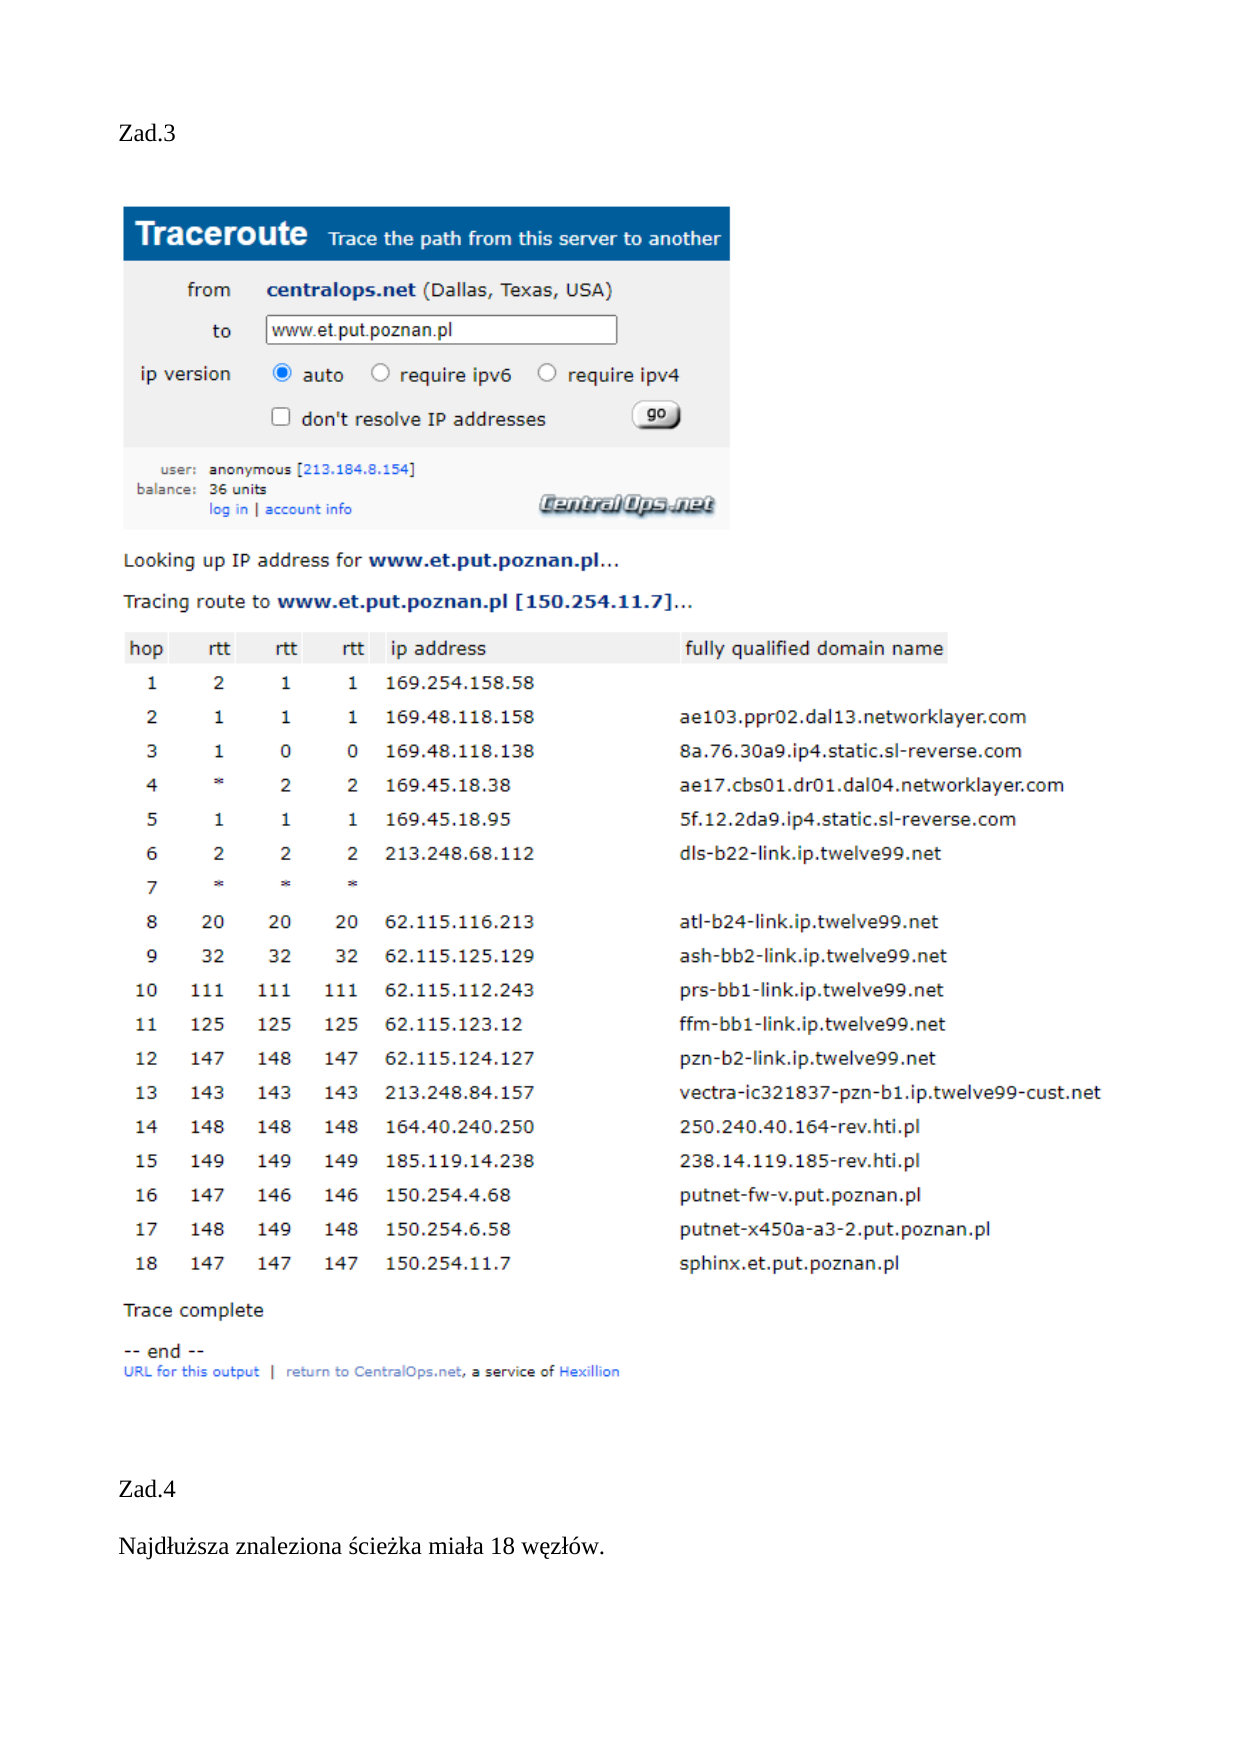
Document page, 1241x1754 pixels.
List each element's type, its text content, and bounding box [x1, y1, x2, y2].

text Zad.3 [118, 118, 1122, 147]
picture [118, 204, 1123, 1388]
text Zad.4 [118, 1474, 1122, 1502]
text Najdłuższa znaleziona ścieżka miała 18 węzłów. [118, 1531, 1122, 1560]
